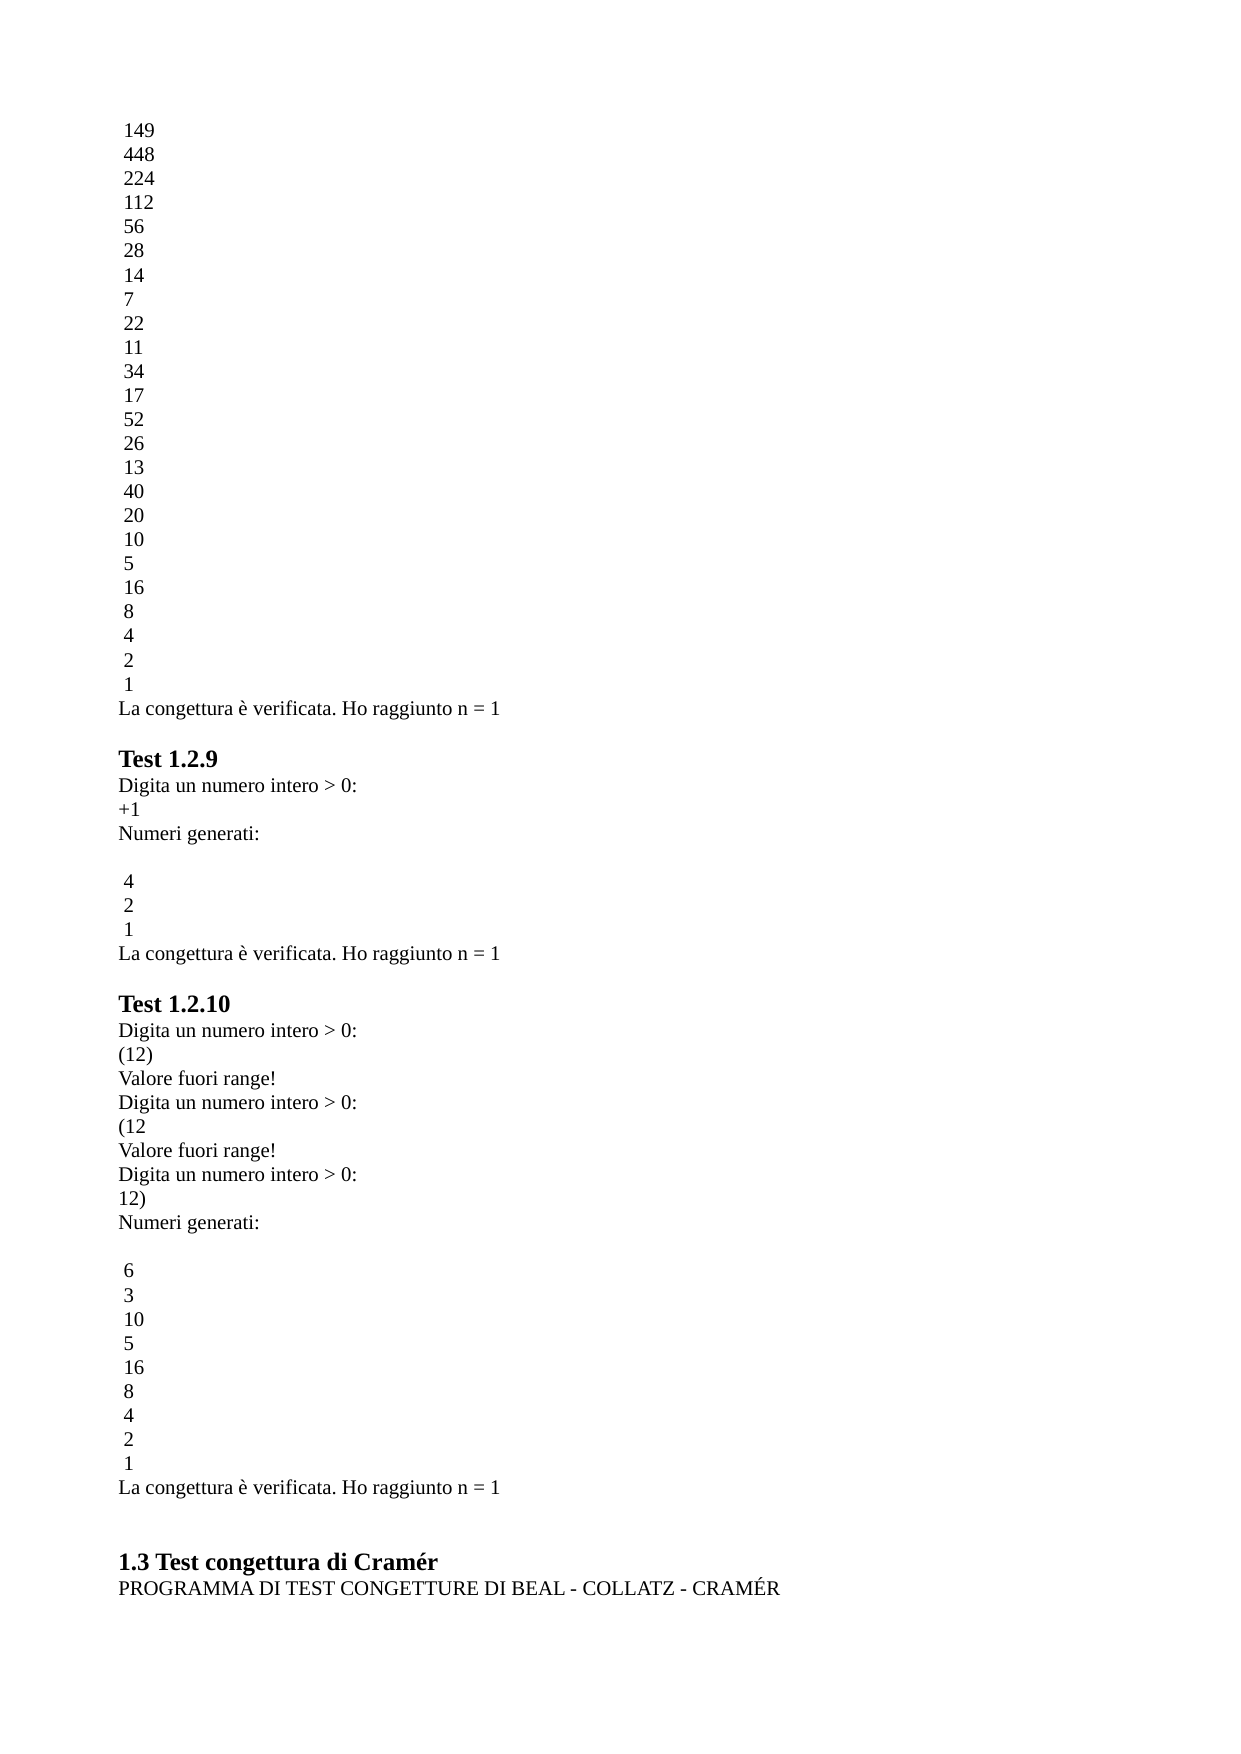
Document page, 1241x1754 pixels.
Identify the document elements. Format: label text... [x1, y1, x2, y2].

text PROGRAMMA DI TEST CONGETTURE DI BEAL - COLLATZ - CRAMÉR [118, 1576, 1122, 1600]
text 12) [118, 1186, 1122, 1210]
text +1 [118, 797, 1122, 821]
text 52 [118, 407, 1122, 431]
text 11 [118, 335, 1122, 359]
text 56 [118, 214, 1122, 238]
text 28 [118, 238, 1122, 262]
text 5 [118, 1331, 1122, 1355]
text 16 [118, 1355, 1122, 1379]
text Numeri generati: [118, 1210, 1122, 1234]
text 14 [118, 262, 1122, 287]
text 4 [118, 623, 1122, 647]
text La congettura è verificata. Ho raggiunto n = 1 [118, 1475, 1122, 1499]
text 149 [118, 118, 1122, 142]
text Test 1.2.10 [118, 989, 1122, 1018]
text 22 [118, 311, 1122, 335]
text 2 [118, 1427, 1122, 1451]
text Digita un numero intero > 0: [118, 1018, 1122, 1042]
text 26 [118, 431, 1122, 455]
text 40 [118, 479, 1122, 503]
text 4 [118, 1403, 1122, 1427]
text Valore fuori range! [118, 1138, 1122, 1162]
text 1 [118, 672, 1122, 696]
text 16 [118, 575, 1122, 599]
text 34 [118, 359, 1122, 383]
text La congettura è verificata. Ho raggiunto n = 1 [118, 696, 1122, 720]
text Numeri generati: [118, 821, 1122, 845]
text Digita un numero intero > 0: [118, 1162, 1122, 1186]
text Test 1.2.9 [118, 744, 1122, 772]
text 1 [118, 917, 1122, 941]
text 448 [118, 142, 1122, 166]
text 8 [118, 1379, 1122, 1403]
text 13 [118, 455, 1122, 479]
text 6 [118, 1258, 1122, 1282]
text (12 [118, 1114, 1122, 1138]
text 3 [118, 1282, 1122, 1307]
text 4 [118, 869, 1122, 893]
text 2 [118, 893, 1122, 917]
text 224 [118, 166, 1122, 190]
text 1.3 Test congettura di Cramér [118, 1547, 1122, 1576]
text 5 [118, 551, 1122, 575]
text Valore fuori range! [118, 1066, 1122, 1090]
text 1 [118, 1451, 1122, 1475]
text 10 [118, 1307, 1122, 1331]
text 10 [118, 527, 1122, 551]
text 2 [118, 647, 1122, 672]
text (12) [118, 1042, 1122, 1066]
text 17 [118, 383, 1122, 407]
text 7 [118, 287, 1122, 311]
text Digita un numero intero > 0: [118, 1090, 1122, 1114]
text Digita un numero intero > 0: [118, 772, 1122, 797]
text 112 [118, 190, 1122, 214]
text 20 [118, 503, 1122, 527]
text 8 [118, 599, 1122, 623]
text La congettura è verificata. Ho raggiunto n = 1 [118, 941, 1122, 965]
